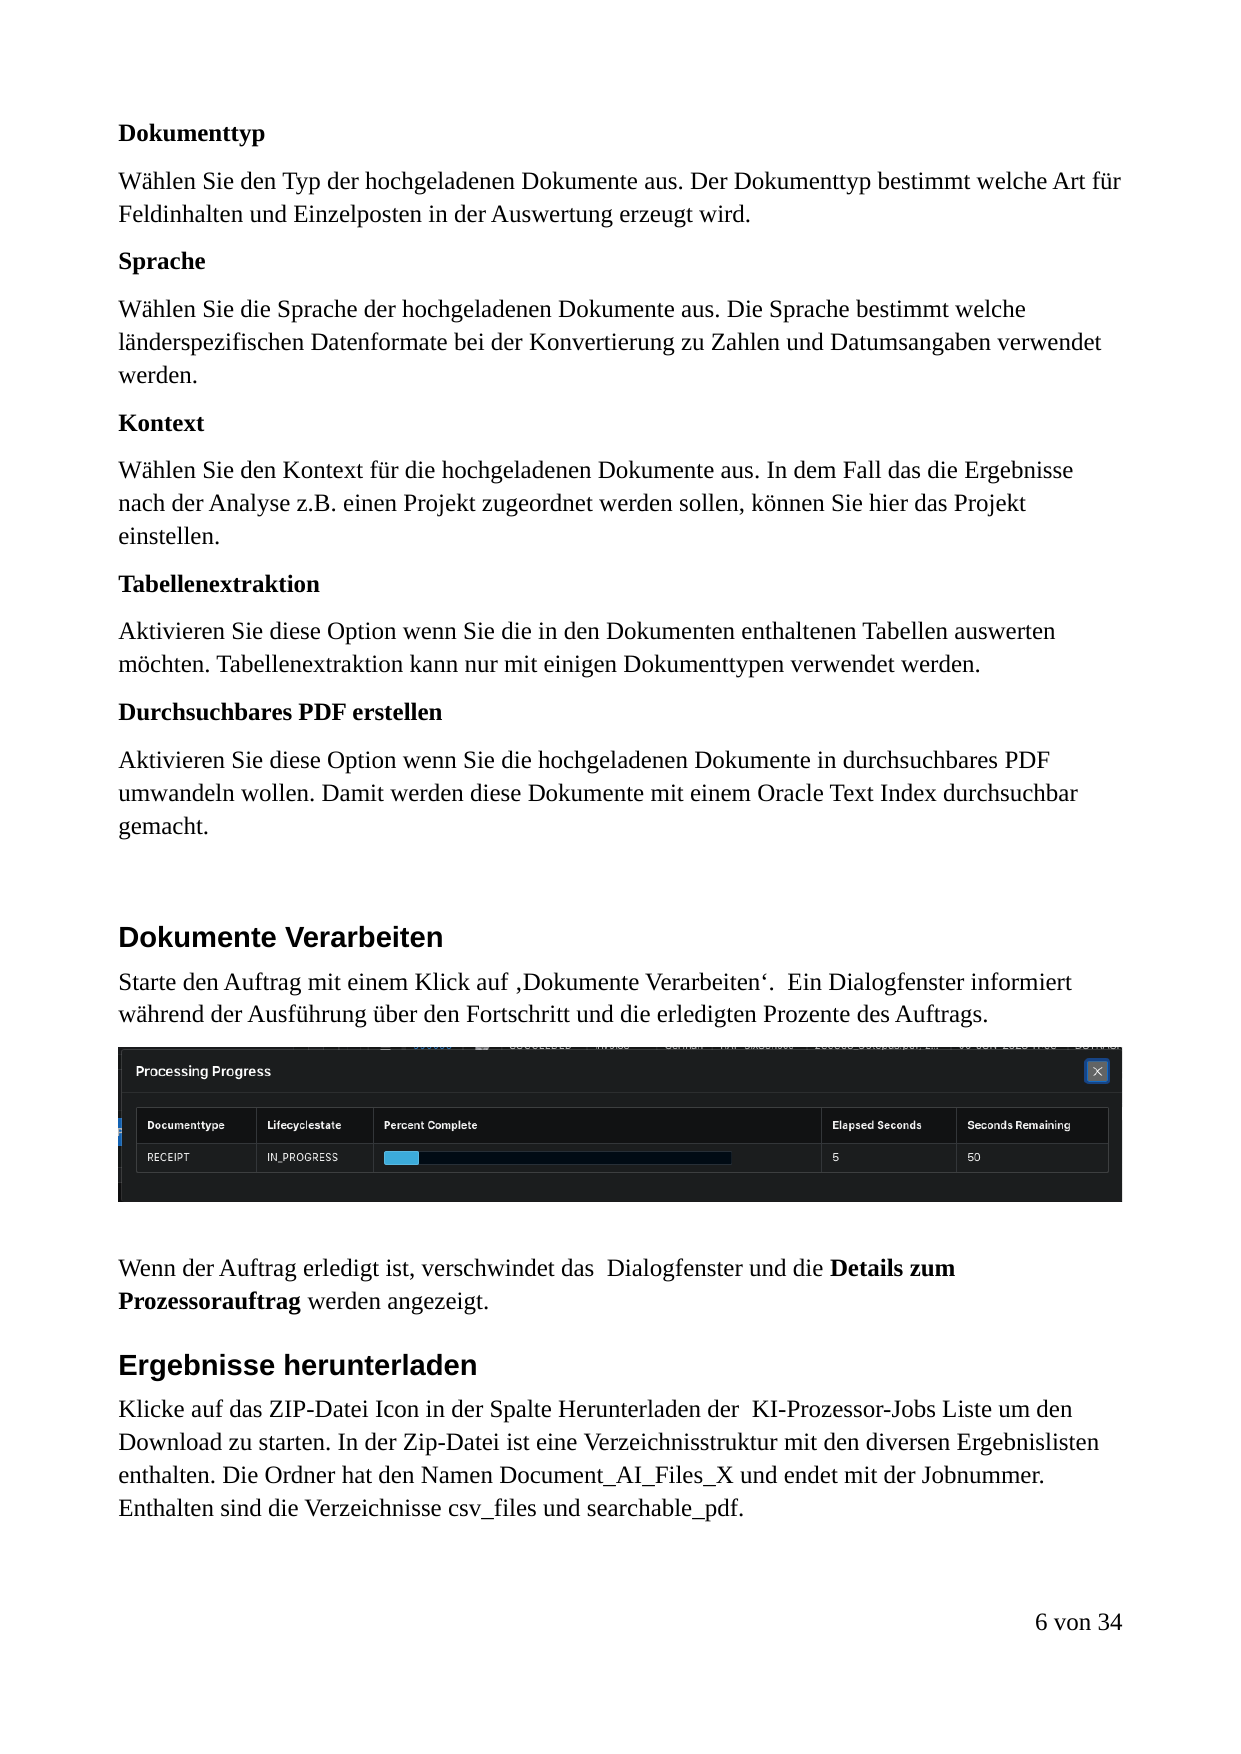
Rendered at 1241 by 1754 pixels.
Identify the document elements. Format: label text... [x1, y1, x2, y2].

text Kontext [118, 408, 1122, 436]
text Tabellenextraktion [118, 569, 1122, 598]
text Starte den Auftrag mit einem Klick auf ‚Dokumente Verarbeiten‘. Ein Dialogfenster informiert während der Ausführung über den Fortschritt und die erledigten Prozente des Auftrags. [118, 967, 1122, 1028]
text Klicke auf das ZIP-Datei Icon in der Spalte Herunterladen der KI-Prozessor-Jobs Liste um den Download zu starten. In der Zip-Datei ist eine Verzeichnisstruktur mit den diversen Ergebnislisten enthalten. Die Ordner hat den Namen Document_AI_Files_X und endet mit der Jobnummer. Enthalten sind die Verzeichnisse csv_files und searchable_pdf. [118, 1394, 1122, 1522]
text Dokumenttyp [118, 118, 1122, 147]
subtitle Dokumente Verarbeiten [118, 921, 1122, 954]
text Aktivieren Sie diese Option wenn Sie die hochgeladenen Dokumente in durchsuchbares PDF umwandeln wollen. Damit werden diese Dokumente mit einem Oracle Text Index durchsuchbar gemacht. [118, 745, 1122, 839]
text Wählen Sie den Kontext für die hochgeladenen Dokumente aus. In dem Fall das die Ergebnisse nach der Analyse z.B. einen Projekt zugeordnet werden sollen, können Sie hier das Projekt einstellen. [118, 455, 1122, 550]
text Wenn der Auftrag erledigt ist, verschwindet das Dialogfenster und die Details zum Prozessorauftrag werden angezeigt. [118, 1253, 1122, 1315]
picture [118, 1047, 1123, 1202]
text Wählen Sie den Typ der hochgeladenen Dokumente aus. Der Dokumenttyp bestimmt welche Art für Feldinhalten und Einzelposten in der Auswertung erzeugt wird. [118, 166, 1122, 227]
text Aktivieren Sie diese Option wenn Sie die in den Dokumenten enthaltenen Tabellen auswerten möchten. Tabellenextraktion kann nur mit einigen Dokumenttypen verwendet werden. [118, 616, 1122, 678]
text Wählen Sie die Sprache der hochgeladenen Dokumente aus. Die Sprache bestimmt welche länderspezifischen Datenformate bei der Konvertierung zu Zahlen und Datumsangaben verwendet werden. [118, 294, 1122, 389]
text Durchsuchbares PDF erstellen [118, 697, 1122, 726]
text Sprache [118, 246, 1122, 275]
subtitle Ergebnisse herunterladen [118, 1348, 1122, 1382]
